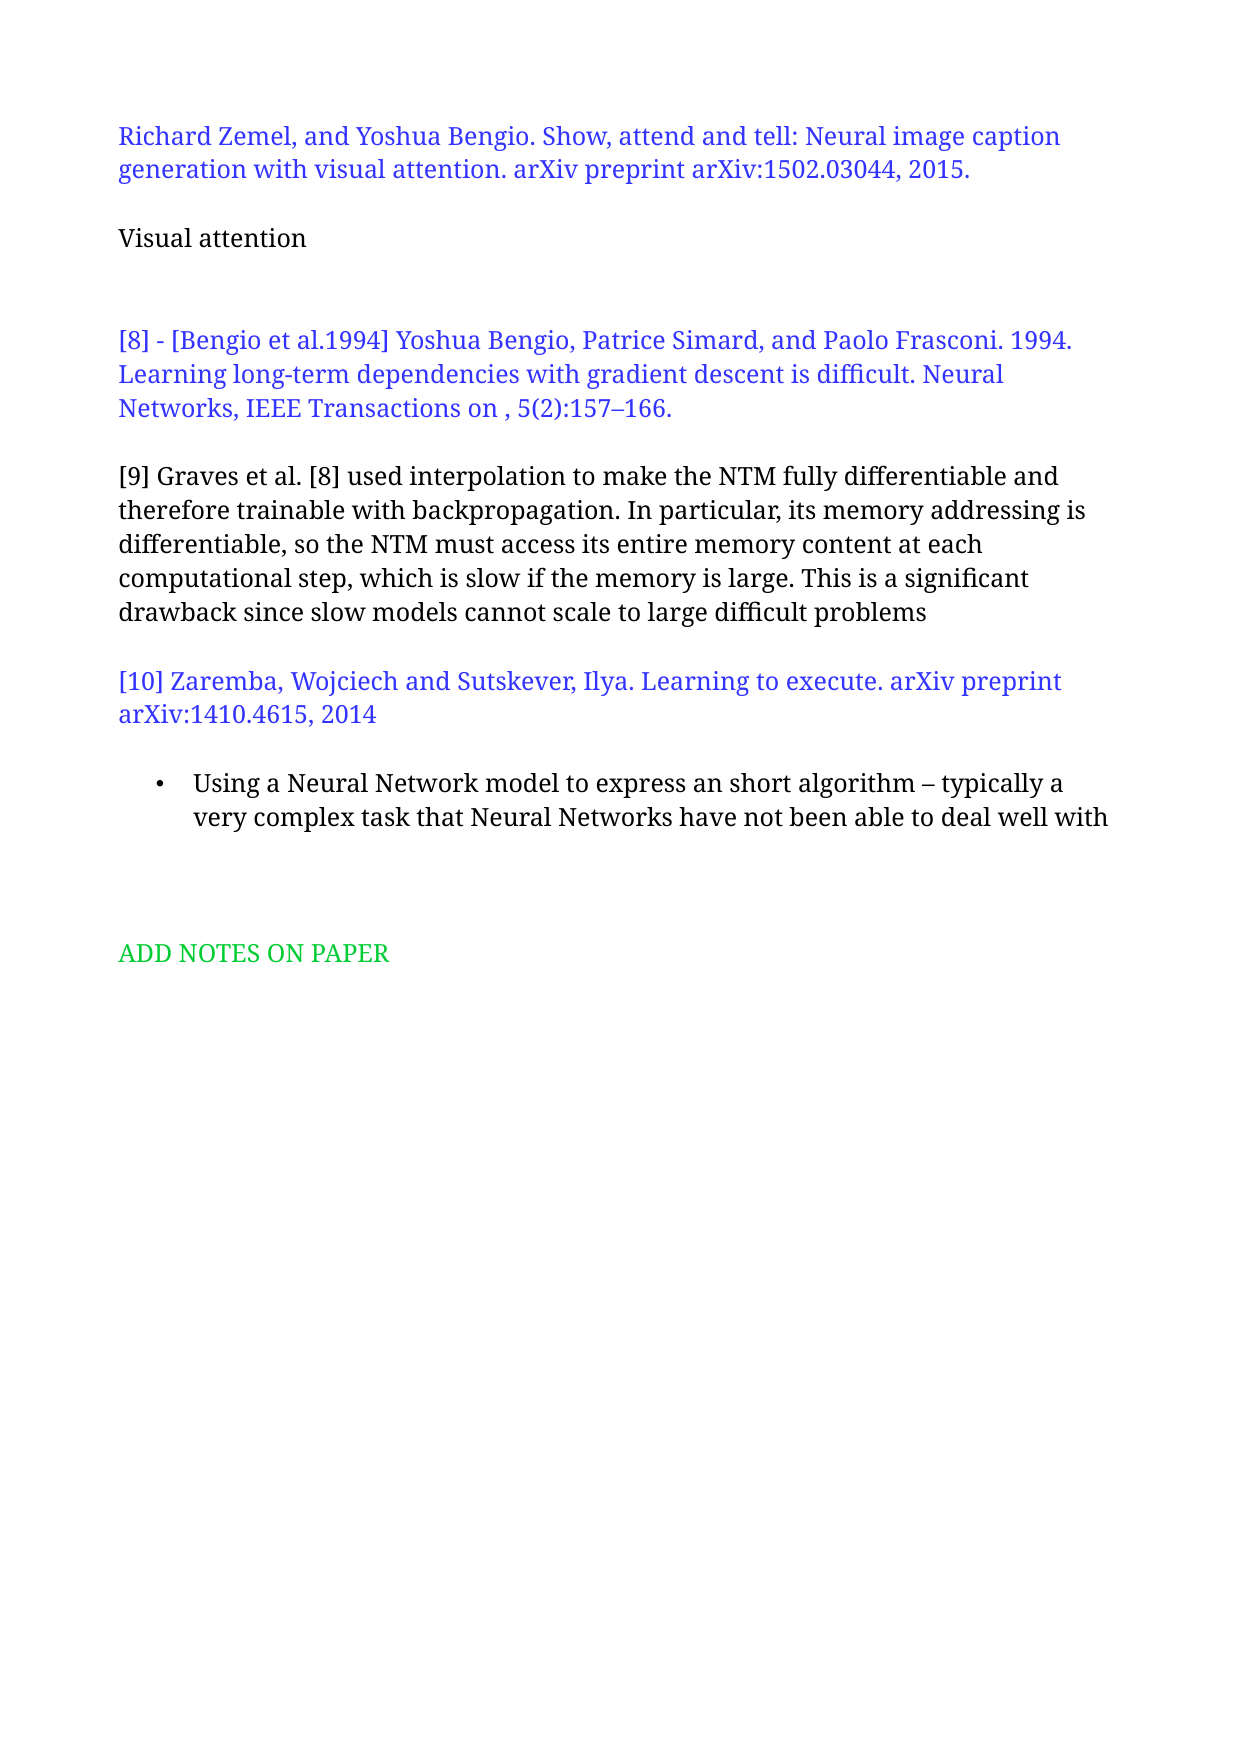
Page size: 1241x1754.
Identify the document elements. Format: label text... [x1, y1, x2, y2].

text ADD NOTES ON PAPER [118, 936, 1122, 970]
text Richard Zemel, and Yoshua Bengio. Show, attend and tell: Neural image caption generation with visual attention. arXiv preprint arXiv:1502.03044, 2015. [118, 118, 1122, 186]
text Networks, IEEE Transactions on , 5(2):157–166. [118, 391, 1122, 425]
text [9] Graves et al. [8] used interpolation to make the NTM fully differentiable and therefore trainable with backpropagation. In particular, its memory addressing is differentiable, so the NTM must access its entire memory content at each computational step, which is slow if the memory is large. This is a significant drawback since slow models cannot scale to large difficult problems [118, 459, 1122, 629]
list Using a Neural Network model to express an short algorithm – typically a very complex task that Neural Networks have not been able to deal well with [156, 765, 1122, 833]
text Visual attention [118, 220, 1122, 254]
text [10] Zaremba, Wojciech and Sutskever, Ilya. Learning to execute. arXiv preprint arXiv:1410.4615, 2014 [118, 663, 1122, 731]
text [8] - [Bengio et al.1994] Yoshua Bengio, Patrice Simard, and Paolo Frasconi. 1994. Learning long-term dependencies with gradient descent is difficult. Neural [118, 322, 1122, 391]
